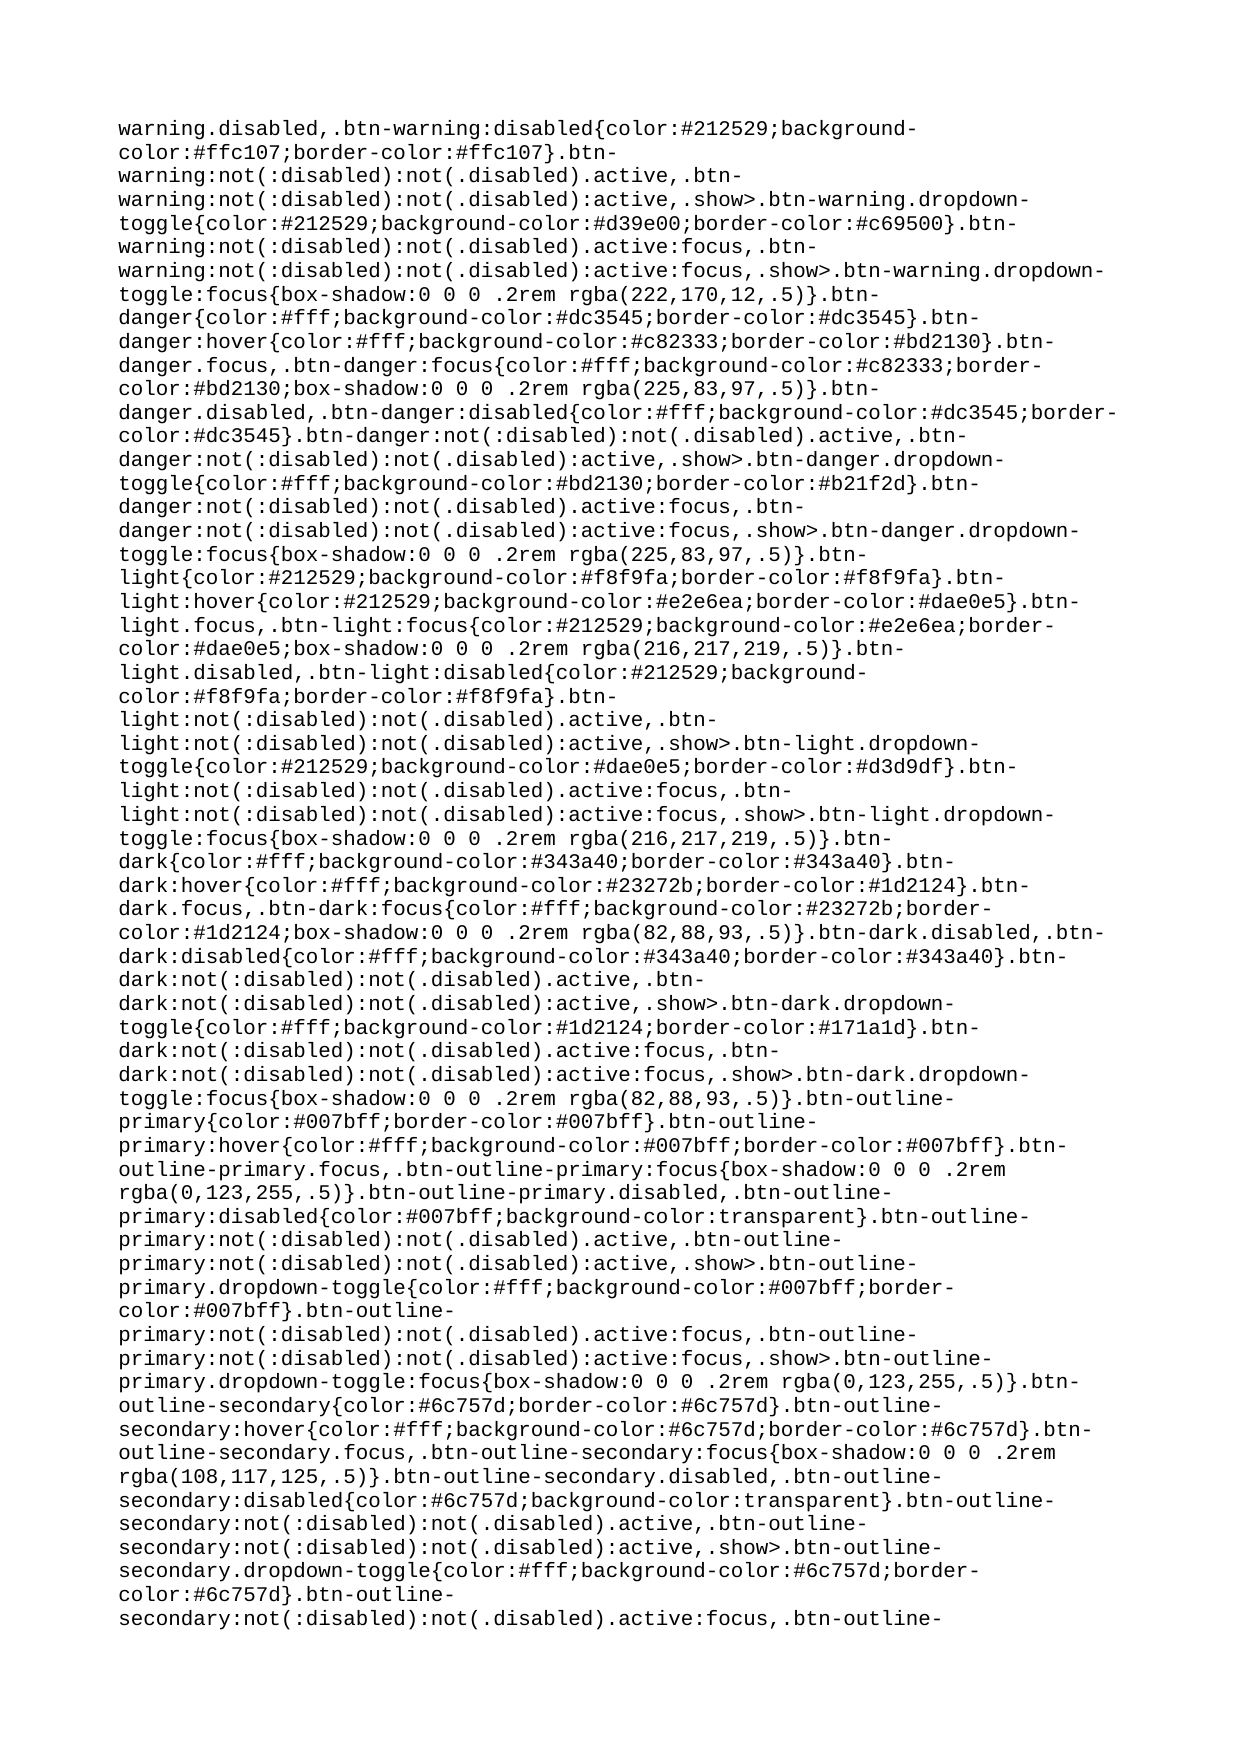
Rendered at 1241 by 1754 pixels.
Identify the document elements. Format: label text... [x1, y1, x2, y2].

text warning.disabled,.btn-warning:disabled{color:#212529;background-color:#ffc107;border-color:#ffc107}.btn-warning:not(:disabled):not(.disabled).active,.btn-warning:not(:disabled):not(.disabled):active,.show>.btn-warning.dropdown-toggle{color:#212529;background-color:#d39e00;border-color:#c69500}.btn-warning:not(:disabled):not(.disabled).active:focus,.btn-warning:not(:disabled):not(.disabled):active:focus,.show>.btn-warning.dropdown-toggle:focus{box-shadow:0 0 0 .2rem rgba(222,170,12,.5)}.btn-danger{color:#fff;background-color:#dc3545;border-color:#dc3545}.btn-danger:hover{color:#fff;background-color:#c82333;border-color:#bd2130}.btn-danger.focus,.btn-danger:focus{color:#fff;background-color:#c82333;border-color:#bd2130;box-shadow:0 0 0 .2rem rgba(225,83,97,.5)}.btn-danger.disabled,.btn-danger:disabled{color:#fff;background-color:#dc3545;border-color:#dc3545}.btn-danger:not(:disabled):not(.disabled).active,.btn-danger:not(:disabled):not(.disabled):active,.show>.btn-danger.dropdown-toggle{color:#fff;background-color:#bd2130;border-color:#b21f2d}.btn-danger:not(:disabled):not(.disabled).active:focus,.btn-danger:not(:disabled):not(.disabled):active:focus,.show>.btn-danger.dropdown-toggle:focus{box-shadow:0 0 0 .2rem rgba(225,83,97,.5)}.btn-light{color:#212529;background-color:#f8f9fa;border-color:#f8f9fa}.btn-light:hover{color:#212529;background-color:#e2e6ea;border-color:#dae0e5}.btn-light.focus,.btn-light:focus{color:#212529;background-color:#e2e6ea;border-color:#dae0e5;box-shadow:0 0 0 .2rem rgba(216,217,219,.5)}.btn-light.disabled,.btn-light:disabled{color:#212529;background-color:#f8f9fa;border-color:#f8f9fa}.btn-light:not(:disabled):not(.disabled).active,.btn-light:not(:disabled):not(.disabled):active,.show>.btn-light.dropdown-toggle{color:#212529;background-color:#dae0e5;border-color:#d3d9df}.btn-light:not(:disabled):not(.disabled).active:focus,.btn-light:not(:disabled):not(.disabled):active:focus,.show>.btn-light.dropdown-toggle:focus{box-shadow:0 0 0 .2rem rgba(216,217,219,.5)}.btn-dark{color:#fff;background-color:#343a40;border-color:#343a40}.btn-dark:hover{color:#fff;background-color:#23272b;border-color:#1d2124}.btn-dark.focus,.btn-dark:focus{color:#fff;background-color:#23272b;border-color:#1d2124;box-shadow:0 0 0 .2rem rgba(82,88,93,.5)}.btn-dark.disabled,.btn-dark:disabled{color:#fff;background-color:#343a40;border-color:#343a40}.btn-dark:not(:disabled):not(.disabled).active,.btn-dark:not(:disabled):not(.disabled):active,.show>.btn-dark.dropdown-toggle{color:#fff;background-color:#1d2124;border-color:#171a1d}.btn-dark:not(:disabled):not(.disabled).active:focus,.btn-dark:not(:disabled):not(.disabled):active:focus,.show>.btn-dark.dropdown-toggle:focus{box-shadow:0 0 0 .2rem rgba(82,88,93,.5)}.btn-outline-primary{color:#007bff;border-color:#007bff}.btn-outline-primary:hover{color:#fff;background-color:#007bff;border-color:#007bff}.btn-outline-primary.focus,.btn-outline-primary:focus{box-shadow:0 0 0 .2rem rgba(0,123,255,.5)}.btn-outline-primary.disabled,.btn-outline-primary:disabled{color:#007bff;background-color:transparent}.btn-outline-primary:not(:disabled):not(.disabled).active,.btn-outline-primary:not(:disabled):not(.disabled):active,.show>.btn-outline-primary.dropdown-toggle{color:#fff;background-color:#007bff;border-color:#007bff}.btn-outline-primary:not(:disabled):not(.disabled).active:focus,.btn-outline-primary:not(:disabled):not(.disabled):active:focus,.show>.btn-outline-primary.dropdown-toggle:focus{box-shadow:0 0 0 .2rem rgba(0,123,255,.5)}.btn-outline-secondary{color:#6c757d;border-color:#6c757d}.btn-outline-secondary:hover{color:#fff;background-color:#6c757d;border-color:#6c757d}.btn-outline-secondary.focus,.btn-outline-secondary:focus{box-shadow:0 0 0 .2rem rgba(108,117,125,.5)}.btn-outline-secondary.disabled,.btn-outline-secondary:disabled{color:#6c757d;background-color:transparent}.btn-outline-secondary:not(:disabled):not(.disabled).active,.btn-outline-secondary:not(:disabled):not(.disabled):active,.show>.btn-outline-secondary.dropdown-toggle{color:#fff;background-color:#6c757d;border-color:#6c757d}.btn-outline-secondary:not(:disabled):not(.disabled).active:focus,.btn-outline- [118, 118, 1122, 1631]
